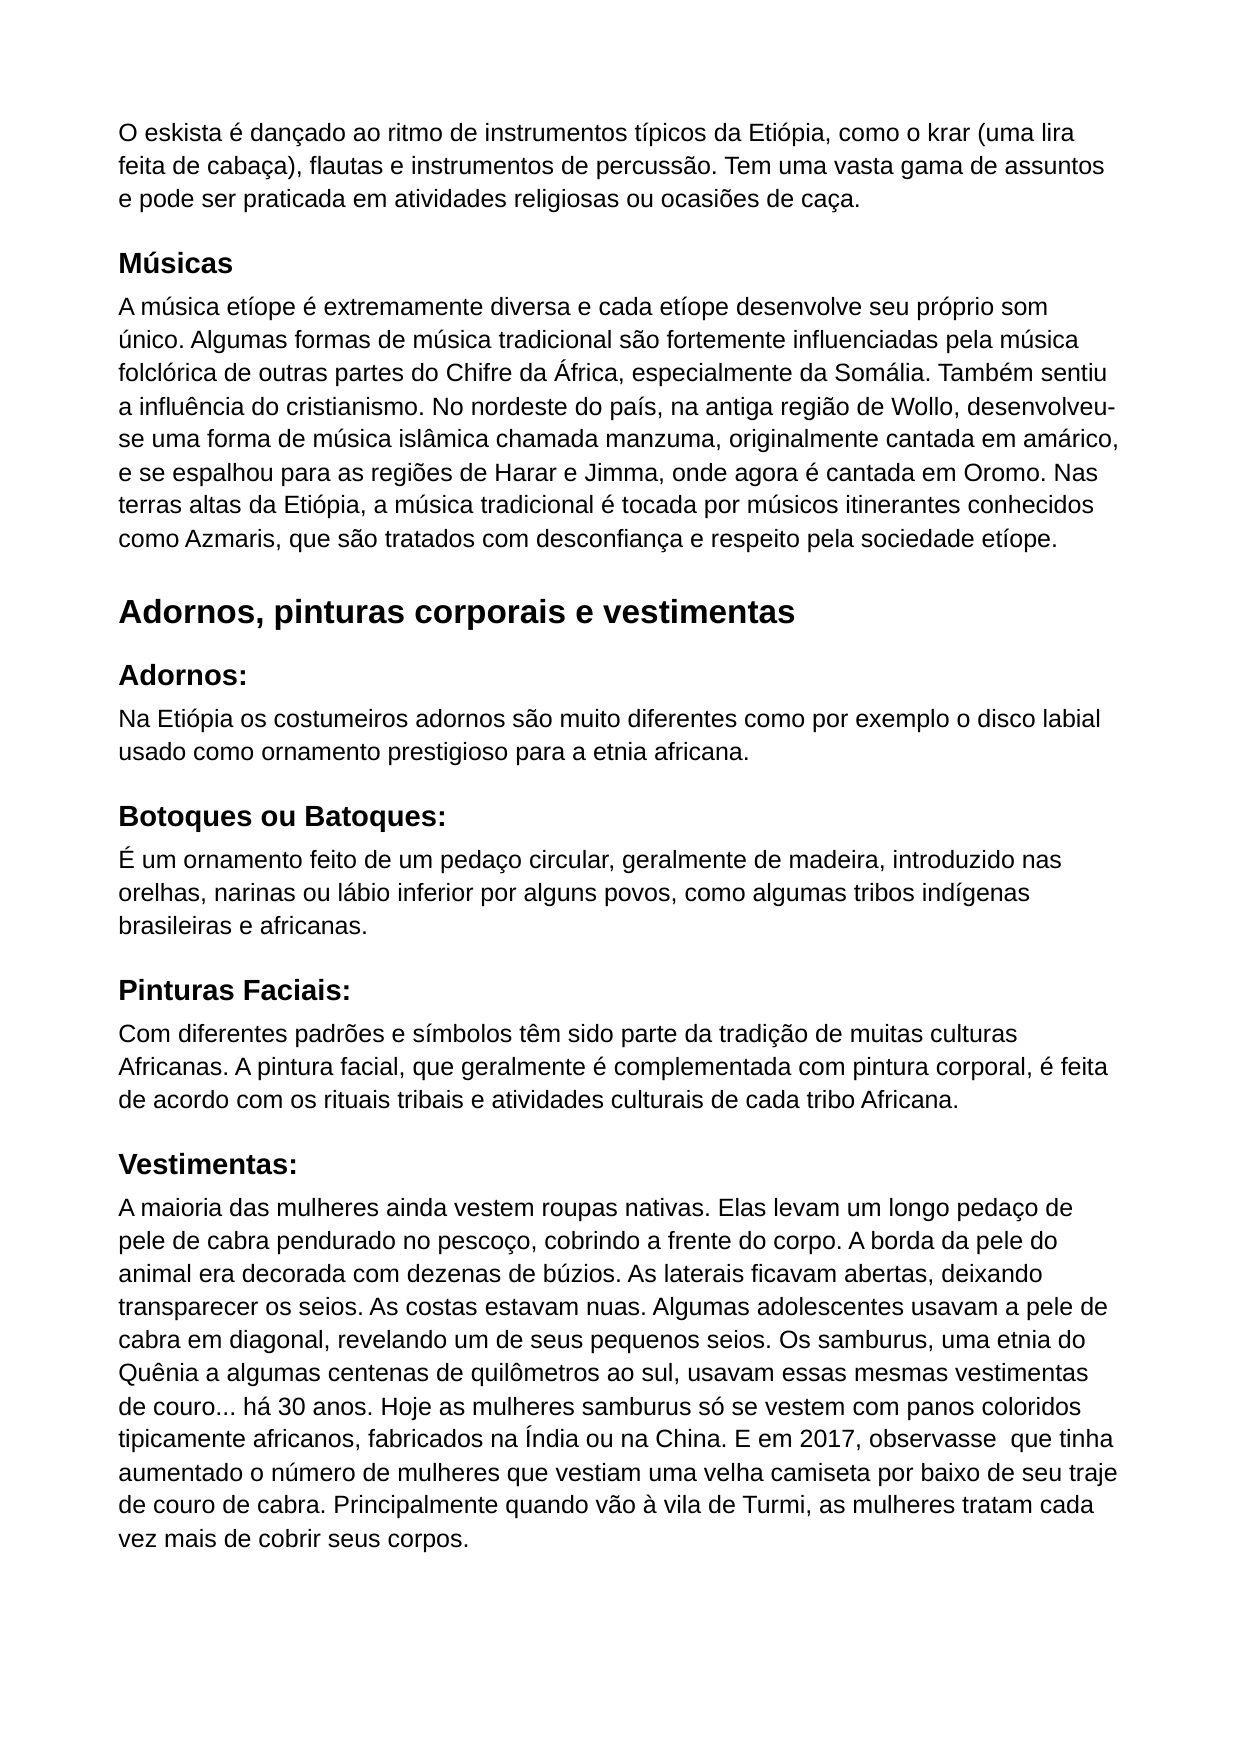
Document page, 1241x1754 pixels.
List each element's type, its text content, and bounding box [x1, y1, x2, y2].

subtitle Pinturas Faciais: [118, 973, 1122, 1007]
text A maioria das mulheres ainda vestem roupas nativas. Elas levam um longo pedaço de pele de cabra pendurado no pescoço, cobrindo a frente do corpo. A borda da pele do animal era decorada com dezenas de búzios. As laterais ficavam abertas, deixando transparecer os seios. As costas estavam nuas. Algumas adolescentes usavam a pele de cabra em diagonal, revelando um de seus pequenos seios. Os samburus, uma etnia do Quênia a algumas centenas de quilômetros ao sul, usavam essas mesmas vestimentas de couro... há 30 anos. Hoje as mulheres samburus só se vestem com panos coloridos tipicamente africanos, fabricados na Índia ou na China. E em 2017, observasse que tinha aumentado o número de mulheres que vestiam uma velha camiseta por baixo de seu traje de couro de cabra. Principalmente quando vão à vila de Turmi, as mulheres tratam cada vez mais de cobrir seus corpos. [118, 1193, 1122, 1552]
subtitle Vestimentas: [118, 1147, 1122, 1181]
subtitle Músicas [118, 246, 1122, 280]
text Na Etiópia os costumeiros adornos são muito diferentes como por exemplo o disco labial usado como ornamento prestigioso para a etnia africana. [118, 703, 1122, 765]
text É um ornamento feito de um pedaço circular, geralmente de madeira, introduzido nas orelhas, narinas ou lábio inferior por alguns povos, como algumas tribos indígenas brasileiras e africanas. [118, 845, 1122, 939]
text O eskista é dançado ao ritmo de instrumentos típicos da Etiópia, como o krar (uma lira feita de cabaça), flautas e instrumentos de percussão. Tem uma vasta gama de assuntos e pode ser praticada em atividades religiosas ou ocasiões de caça. [118, 118, 1122, 213]
subtitle Adornos: [118, 657, 1122, 691]
subtitle Botoques ou Batoques: [118, 799, 1122, 832]
text Com diferentes padrões e símbolos têm sido parte da tradição de muitas culturas Africanas. A pintura facial, que geralmente é complementada com pintura corporal, é feita de acordo com os rituais tribais e atividades culturais de cada tribo Africana. [118, 1019, 1122, 1114]
text A música etíope é extremamente diversa e cada etíope desenvolve seu próprio som único. Algumas formas de música tradicional são fortemente influenciadas pela música folclórica de outras partes do Chifre da África, especialmente da Somália. Também sentiu a influência do cristianismo. No nordeste do país, na antiga região de Wollo, desenvolveu-se uma forma de música islâmica chamada manzuma, originalmente cantada em amárico, e se espalhou para as regiões de Harar e Jimma, onde agora é cantada em Oromo. Nas terras altas da Etiópia, a música tradicional é tocada por músicos itinerantes conhecidos como Azmaris, que são tratados com desconfiança e respeito pela sociedade etíope. [118, 292, 1122, 552]
subtitle Adornos, pinturas corporais e vestimentas [118, 592, 1122, 630]
